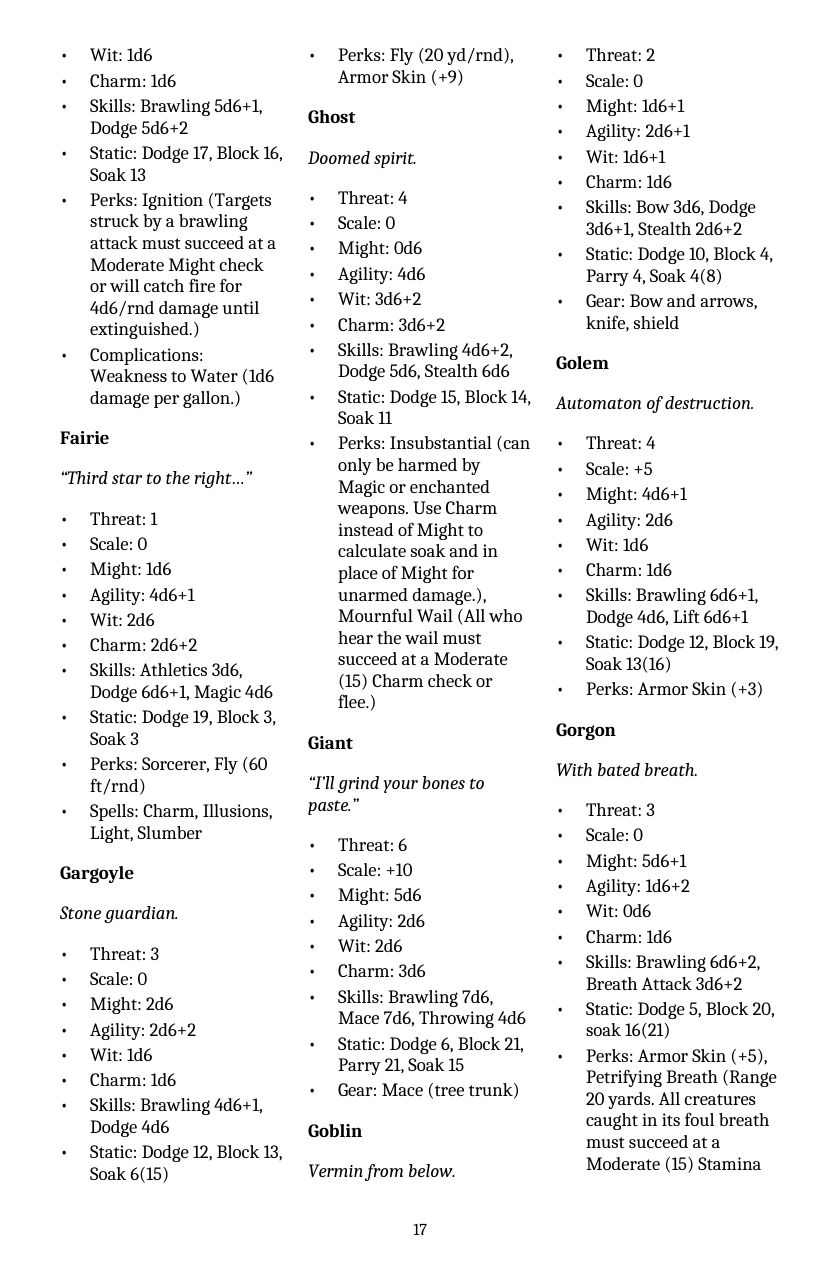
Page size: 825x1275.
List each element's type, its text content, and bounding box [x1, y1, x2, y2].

list Scale: 0 [308, 213, 532, 234]
list Perks: Armor Skin (+3) [556, 679, 780, 700]
text Stone guardian. [60, 903, 284, 924]
list Wit: 1d6 [60, 45, 284, 67]
list Skills: Athletics 3d6, Dodge 6d6+1, Magic 4d6 [60, 660, 284, 703]
list Skills: Brawling 6d6+2, Breath Attack 3d6+2 [556, 952, 780, 995]
list Skills: Brawling 7d6, Mace 7d6, Throwing 4d6 [308, 986, 532, 1029]
list Wit: 3d6+2 [308, 289, 532, 310]
text “Third star to the right…” [60, 468, 284, 489]
list Threat: 4 [556, 433, 780, 455]
list Agility: 2d6 [556, 509, 780, 531]
list Might: 1d6+1 [556, 96, 780, 117]
list Wit: 1d6+1 [556, 146, 780, 168]
list Charm: 3d6+2 [308, 314, 532, 336]
text Gargoyle [60, 862, 284, 884]
list Agility: 2d6 [308, 910, 532, 932]
list Charm: 2d6+2 [60, 635, 284, 656]
text Gorgon [556, 719, 780, 741]
text “I’ll grind your bones to paste.” [308, 772, 532, 816]
list Scale: 0 [60, 533, 284, 555]
list Skills: Brawling 5d6+1, Dodge 5d6+2 [60, 96, 284, 139]
list Wit: 2d6 [308, 936, 532, 957]
list Perks: Ignition (Targets struck by a brawling attack must succeed at a Moderate Might check or will catch fire for 4d6/rnd damage until extinguished.) [60, 189, 284, 340]
list Charm: 1d6 [60, 1070, 284, 1091]
list Static: Dodge 12, Block 19, Soak 13(16) [556, 632, 780, 675]
list Scale: +10 [308, 860, 532, 881]
list Might: 4d6+1 [556, 484, 780, 505]
text With bated breath. [556, 759, 780, 781]
list Agility: 4d6 [308, 263, 532, 285]
list Static: Dodge 19, Block 3, Soak 3 [60, 707, 284, 750]
list Static: Dodge 17, Block 16, Soak 13 [60, 142, 284, 186]
list Might: 5d6 [308, 885, 532, 907]
text Vermin from below. [308, 1161, 532, 1182]
list Static: Dodge 10, Block 4, Parry 4, Soak 4(8) [556, 244, 780, 287]
text Automaton of destruction. [556, 393, 780, 414]
list Wit: 2d6 [60, 609, 284, 631]
list Static: Dodge 12, Block 13, Soak 6(15) [60, 1142, 284, 1185]
list Scale: +5 [556, 458, 780, 480]
list Agility: 1d6+2 [556, 876, 780, 897]
list Charm: 1d6 [556, 560, 780, 581]
list Threat: 1 [60, 508, 284, 530]
list Agility: 4d6+1 [60, 584, 284, 606]
list Static: Dodge 15, Block 14, Soak 11 [308, 386, 532, 429]
list Scale: 0 [556, 825, 780, 847]
list Scale: 0 [556, 70, 780, 92]
text Ghost [308, 107, 532, 128]
list Skills: Brawling 4d6+2, Dodge 5d6, Stealth 6d6 [308, 339, 532, 382]
list Charm: 1d6 [556, 926, 780, 948]
list Threat: 6 [308, 834, 532, 856]
list Agility: 2d6+1 [556, 121, 780, 142]
list Scale: 0 [60, 968, 284, 990]
text Golem [556, 352, 780, 374]
list Skills: Brawling 6d6+1, Dodge 4d6, Lift 6d6+1 [556, 585, 780, 628]
list Might: 1d6 [60, 559, 284, 580]
list Might: 2d6 [60, 994, 284, 1015]
list Charm: 1d6 [556, 172, 780, 193]
list Skills: Brawling 4d6+1, Dodge 4d6 [60, 1095, 284, 1138]
list Gear: Mace (tree trunk) [308, 1080, 532, 1102]
list Threat: 3 [556, 800, 780, 821]
list Wit: 1d6 [60, 1044, 284, 1066]
list Static: Dodge 6, Block 21, Parry 21, Soak 15 [308, 1033, 532, 1076]
list Perks: Insubstantial (can only be harmed by Magic or enchanted weapons. Use Charm instead of Might to calculate soak and in place of Might for unarmed damage.), Mournful Wail (All who hear the wail must succeed at a Moderate (15) Charm check or flee.) [308, 433, 532, 713]
list Complications: Weakness to Water (1d6 damage per gallon.) [60, 344, 284, 409]
text Doomed spirit. [308, 147, 532, 169]
list Charm: 1d6 [60, 70, 284, 92]
list Perks: Sorcerer, Fly (60 ft/rnd) [60, 754, 284, 797]
list Spells: Charm, Illusions, Light, Slumber [60, 801, 284, 844]
list Agility: 2d6+2 [60, 1019, 284, 1041]
list Threat: 4 [308, 187, 532, 209]
text Fairie [60, 427, 284, 449]
list Perks: Armor Skin (+5), Petrifying Breath (Range 20 yards. All creatures caught in its foul breath must succeed at a Moderate (15) Stamina [556, 1045, 780, 1175]
text Giant [308, 732, 532, 754]
list Wit: 0d6 [556, 901, 780, 922]
list Gear: Bow and arrows, knife, shield [556, 291, 780, 334]
list Wit: 1d6 [556, 534, 780, 556]
list Static: Dodge 5, Block 20, soak 16(21) [556, 998, 780, 1042]
list Might: 5d6+1 [556, 850, 780, 872]
list Skills: Bow 3d6, Dodge 3d6+1, Stealth 2d6+2 [556, 197, 780, 240]
text Goblin [308, 1120, 532, 1142]
list Charm: 3d6 [308, 961, 532, 982]
list Threat: 3 [60, 943, 284, 965]
list Might: 0d6 [308, 238, 532, 260]
list Perks: Fly (20 yd/rnd), Armor Skin (+9) [308, 45, 532, 88]
list Threat: 2 [556, 45, 780, 67]
